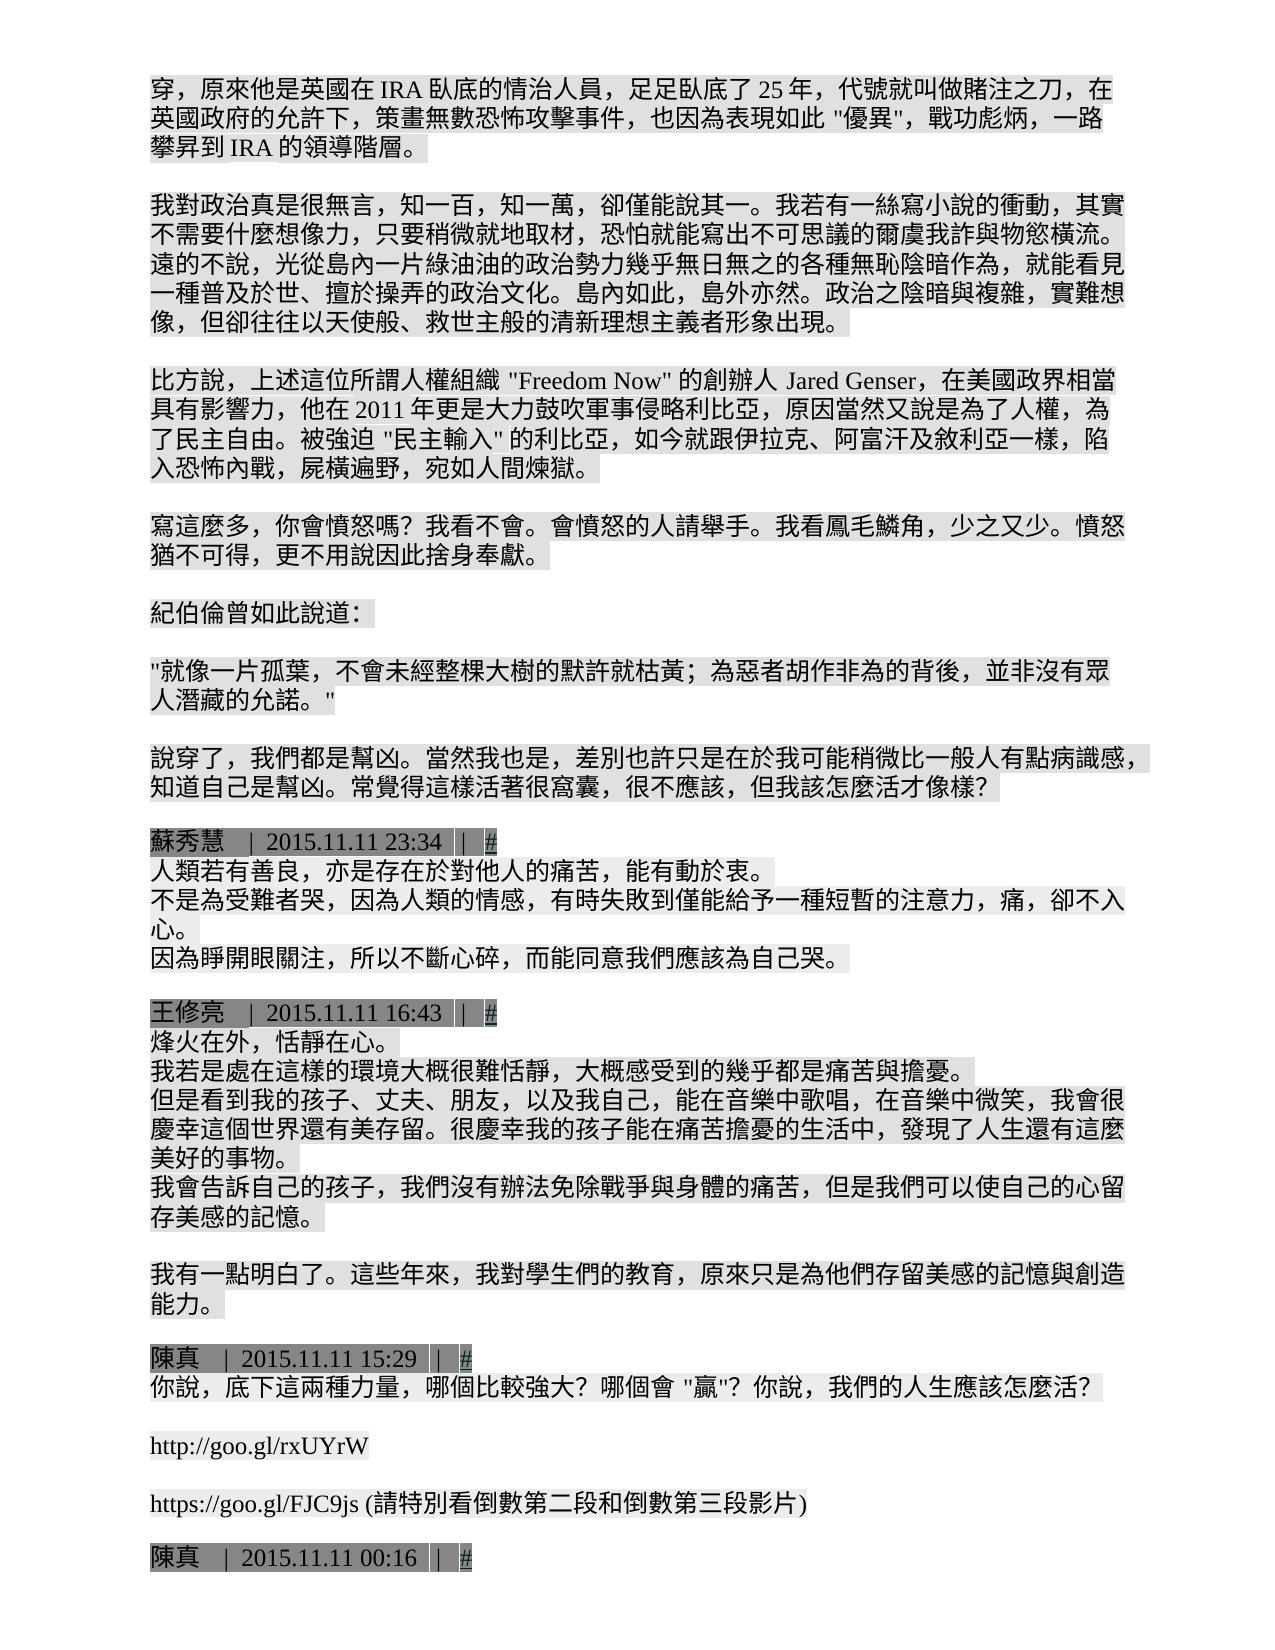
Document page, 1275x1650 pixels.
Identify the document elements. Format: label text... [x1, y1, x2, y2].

text 你說，底下這兩種力量，哪個比較強大？哪個會 "贏"？你說，我們的人生應該怎麼活？ http://goo.gl/rxUYrW https://goo.gl/FJC9js (請特別看倒數第二段和倒數第三段影片) [150, 1373, 1125, 1518]
text 人類若有善良，亦是存在於對他人的痛苦，能有動於衷。 不是為受難者哭，因為人類的情感，有時失敗到僅能給予一種短暫的注意力，痛，卻不入心。 因為睜開眼關注，所以不斷心碎，而能同意我們應該為自己哭。 [150, 857, 1125, 973]
text 陳真 | 2015.11.11 00:16 | # [150, 1543, 1125, 1572]
text 王修亮 | 2015.11.11 16:43 | # [150, 998, 1125, 1028]
text 黨外時，如果有人跟我說，你拋頭顱灑熱血所從事的所謂民主運動及台獨運動，背後其實是美國在操盤，民主為名，台獨為實，旨在反中，旨在確保兩岸的持續敵對與分離，如果當時有人跟我這麼說，我是不會信的。這麼簡單的一個事實，而我居然在十多年之後，來到海外，才終於恍然大悟，明白自己過去的單純 (或說愚蠢)，若要說不後悔不自責是騙人的。付出青春血淚，乃至家破人亡，到頭來卻發現，原來這一切只是某種龐大政治操作的一著棋；你的犧牲與努力，只是造就無數齷齪文人與政客，對社會大眾卻反而造成傷害。單純的個人善意，反倒成為一種邪惡的工具。我常想，我是不是應該(像達賴的哥哥那樣)也來寫個懺悔錄或現形記，給可悲歷史再添一筆。 在英國十年，在西方的各種反戰運動或社會運動中，除了我和學姐外，很少有華人 (更沒有台灣人)，因此經常顯得目標顯著。每當有西方人走近想問我問題，我差不多就能預知他打算問我些什麼了，不外就是問我為何台灣如此心甘情願充當美國走狗。曾經有個支持反戰的英國女生，從我嘴裏聽到我對中共的批評，驚訝地對著蒼天一連大聲吶喊了 why？why？why？三個 why字，彷彿我的愚蠢讓她心碎了似的。一開始，我不太能理解，為何西方反戰人士總是支持中國，甚至往往對之充滿好感。後來我逐漸明白並且相信也許他們才是對的，至少，在相對意義上來說，美國 vs.中國，一善一惡，對比極為明顯。你當然不需要二擇一，但你沒有理由只見中國之秋毫，卻不見美國之輿薪。 當然，"挺中抗美" 這樣一種認知與聲音，在西方世界依然是極少數，整個話語權仍然完全掌握在西方媒體手裏，翻雲覆雨，任意顛倒黑白。 應該差不多是1998年吧，剛到英國的頭兩年，有個英國老師在課堂上稱讚美國發動第一次波斯灣戰爭、修理海珊云云。我表示異議，發言反駁，他很驚訝，立即很智障卻自以為幽默地告訴全班同學說我一定是每天閱讀海珊發行的 "伊拉克日報"，被海珊騙了。這樣一種智障的聲音，始終才是所謂 "輿論" 主流。這世界其實就像個大電視，"電視" 告訴世人世界長什麼樣，它就長什麼樣，很少人能逃脫這樣一種鋪天蓋地、無孔不入、無日無之的洗腦。 最近不是有個 BBC 的白癡女記者叫 Laura Kuenssberg嗎 (照片在此：http://www.storm.mg/article/69924)，在歡迎習近平訪英的記者會上，非常傲慢地質問英國首相卡麥隆說：「如果你是昨天剛失業的鋼鐵業員工，看見中國主席乘坐皇家馬車前往白廳，你做何感想？為了促進我們與中國的商貿利益，這是值得的嗎？」類似這類沒有大腦的蠢話，卻是這個世界的主流 "輿論"。這種蠢話如果說得通，這種大帽子如果能成立，豈不是可以套用在所有國家所有社會的所有事物上。這樣一個毫無認知能力的蠢蛋，卻以擔任記者維生，你自然能想像她會寫出何種品質的所謂報導。 這個女記者罵完英國首相還不夠，接著就去罵習近平，罵說：「你為什麼會認為英國大眾會樂於跟中國這樣一個不民主、不透明、且人權紀錄極差的國家有更密切的商業往來？」看了這一幕，聽到這樣一種蠢話，你也只能無語問蒼天，畢竟蠢話不管多麼蠢，不管多麼違反基本事實，一旦透過綿綿密密無日無之的洗腦，成為一種主流論述，它便會以這樣一種 "蠢者無敵" 的大無畏傲慢姿態展現，就好像那個嘲笑說我一定每天閱讀伊拉克日報的老師那樣。我相信他們的真心，相信他們的善意，但真心善意仍然還是需要大腦與基本理性做支撐，愚蠢話語並不會因為出發點之良善而成為智慧；謠言也不會因為訴說者之真心相信而成為事實。 中國崛起以來，不曾侵略它國，不曾派出一兵一卒，不曾發射一彈一炮，所謂影響力之擴張，無非就是提供各國經援，協助開發民生設施，鑿井開路，建水庫設電廠，方便以後大家互相往來做生意。然而，英國和美國卻不是這樣，半個多世紀來，不斷在世界各地燒殺擄掠殺害數千萬生命。惡行不奇怪，奇怪的是：人們居然完全看不見血流成河，卻能看見一點皮毛之傷，並且為之 "義憤填膺"？ 對於這位女記者的智障質問，習近平回答得蠻好，於我心有戚戚焉。他說：跟其他國家一樣，中國也很重視人權議題，但中方堅持結合「人權的普遍性原則和中國的實際情況」，採取一條「適合中國國情的人權發展道路」。習近平並表示，中國已準備好與英國及其他國家共同合作，面對人權議題，「人權保障沒有最好，只有更好，任何國家都需要不斷加強及改進人權工作。」 今年四月，過去長期擔任達賴特使的達賴的哥哥嘉樂頓珠，出版了回憶錄 "The Untold Story of My Struggle for Tibet"。嘉樂頓珠說，他 "一生中最大的悔恨" 就是跟美國中情局合作，接受來自中情局的各種援助及代為訓練西藏武裝人員與游擊隊。中情局為藏人設立的武裝訓練基地，最初選在印巴邊境附近，後來轉移到尼泊爾木斯塘及美國科羅拉多等地；接受訓練後的大批西藏武裝份子，透過美國的協助，潛入西藏發動攻擊，並且從中奪取中共一些重要情報給美國。 多年之後，嘉樂頓珠才知道自己上當，並且自認因此錯失西藏問題和平解決的最佳時機。他說，美國事實上不但絲毫無意於減緩西藏與中國之間的緊張關係，反倒盡力擴大之，目的無非就是要藉此傷害中國。嘉樂頓珠說，問題是，傷害了中國的同時，也傷害了西藏；唯一獲利的是從中翻雲覆雨的美國。嘉樂頓珠還強調，美國提供給藏人的各種武器從來都不是美國製，他認為這是因為美國不願留下任何暗中協助藏人進行武裝組織與攻擊的證據。 對於這整個經過，達賴的哥哥嘉樂頓珠是這麼說的： “終我一生，只有一件可堪悔恨之事：那就是與中情局發生關聯。最初，我真的相信，美國人想要幫助我們為獨立而戰，最後我意識到，事情並非如此單純，這只是我的一廂情願。中情局的目標從來都不是西藏獨立，事實上，我不認為美國真的想施以援手，他們只是想引起衝突，用西藏人來製造中國和印度之間的誤解與不和。最終他們成功了，1962年的中印邊境戰爭就是一場悲劇。” “我們與中情局的合作，惹惱了中國人，給了他們進行大規模鎮壓的藉口。結果是，數萬西藏人因此而死。”“我與美國中情局的關係，沈甸甸地壓在我心上，我已經保持了幾十年的沈默，但是現在我必須說出真相。我們與中情局的合作是錯誤的。我們不應當收取中情局的援助。如果我們不與中情局合作，如果我們不貪圖中情局所給予的那些極為有限的好處，中共就沒有藉口殺掉那麽多西藏人。我們與中情局的合作，導致了那麽多無辜者的死亡。他們殺死的不僅是我們的人民，同時也試圖扼殺我們的文化。我與中情局一起完成的那些事，促成了西藏文化的徹底毀滅。這給我帶來了巨大痛苦，在許多年裏使我備受困擾。我不能忘卻這一切，我是有罪的。這是我一生最大的悔恨。" 美國的這類作為，不斷反覆施行至今，在世界各地以所謂民主自由及人權為藉口，盡一切力量挑起血腥動亂與衝突，藉以顛覆、攻擊乃至入侵與佔領所有不聽話或敵對的各國政權；方法之一就是藉著提供經援與武器給所謂反對勢力，藉以挑起各種抗爭與動亂，從中坐收漁利。毫無疑問，今天要不是中共國力強大，整個大陸早已成為伊拉克及阿富汗那般的血腥人間煉獄，八國聯軍及軍閥割據和大饑荒等等恐怖歷史，老早重演。 我常想，今天我若是中共領導人，面對這樣一個無惡不作、無所不用其極、信奉極端暴力與恐怖主義的美國政府，用盡一切手段想在中國製造動亂與分裂，我有可能不實施某種鎮壓或管制嗎？恐怕不可能。除非我想讓整個中國十幾億人民陷於水火、墮入猶如伊拉克、敘利亞、利比亞及阿富汗等等等等等那樣一種永不見天日的人間煉獄。這就好像當美國以大量金錢和各種先進武器支援敘利亞所謂熱愛自由與民主的武裝勢力，四處在敘利亞製造動亂時，你做為一個敘利亞領導人，有可能啥事也不做而任其四處破壞、任其壯大嗎？ 時至今日，應該不會再有人稱讚美國發動侵略伊拉克戰爭了吧？應該也不會有人相信什麼海珊擁有大規模毀滅武器準備毀滅人類的鬼話。而且恰恰相反，這幾年來許多機密文件紛紛清楚地顯示：美國不但不是因為 "懷疑" 海珊 "可能擁有" 大規模毀滅武器而入侵伊拉克，而是因為美國 "確切知道" 海珊根本沒有任何大規模毀滅武器，所以才肆無忌憚地派出地面部隊入侵佔領伊拉克。 邪惡之事，總是出之以冠冕堂皇光鮮亮麗之名。例如，隨手舉個例好了。美國從事這一切齷齪勾當的偉大說詞之一就是透過所謂民主輸出與人權輸出。美國有個 "假民營真官方" 的所謂人權機構就叫做 "美國國家民主輸出基金會" (National Endowment for Democracy，縮寫：NED，一般翻譯做美國民主基金會)，它是美國中情局底下一個負責顛覆與攻擊敵對政權或製造各種所謂 "民主抗爭" 的經援單位。在兩岸三地方面，凡是反中反華者，都是他們所要表揚與鉅額金錢贊助的對象，包括法輪功及王丹等一票所謂民運人士，獎勵他們繼續打擊中國，捍衛所謂民主自由。台灣方面，扁嫂吳淑珍也曾經是美國民主基金會2002年的獲獎者，獎勵她對所謂民主與人權所做出的巨大貢獻。 前一陣子，由屠圖、華勒沙和達賴以及那位強烈支持以色列、布希還曾在書中表揚說是因為受到他的鼓動與催促因此才決定發動伊拉克戰爭的 Elie Wiesel等12名諾貝爾和平獎得主領軍，針對習近平的出訪各國，聯名發表一封給歐巴馬的公開信。這些在政治上向來一點都不清純卻總是故做清純中立狀的和平獎得主，在信裏熱切地央請歐巴馬，懇請他做為同樣是諾貝爾和平獎得主，做為一個捍衛人權與民主的世界領袖，務必義無反顧地出面譴責習近平，務必發起緊急救援，要求釋放 (只不過被判幾年徒刑的) 劉曉波，否則中國將會以為他們可以繼續傷害人權而不會受到世人制裁。信件大意如此，非常無恥。 西方媒體毫無例外地一致刊登了這條 "大" 新聞。起初看到這新聞時，我原本以為這些什麼碗糕和平獎得主只是腦袋不清，心眼並不壞。(可是，這些人，長期參與政治如此之深，有可能 "單純" 得像個三歲小孩嗎？) 後來看到運作發起這封聯名公開信的所謂 "人權團體"叫做 Freedom Now，我才知道這不但不是腦袋不清，而是老謀深算、心機極深的一種政治動作。 這些事，說來滿紙污穢，實在很不想談。政治之陰暗複雜，難以三言兩語說清。 還記得發生在去年奈及利亞的博科聖地 (Boko Haram) 綁架事件嗎？數百名女學生被武裝份子衝入校園抓走，充當性奴隸販賣。面對選舉，奈及利亞總統Goodluck Jonathan為了改善形象，竟然偷偷摸摸和美國華盛頓一家公關公司叫做 Levick 以及一家提供法律服務的所謂 "人權公司" 叫做Perseus Strategies，簽下大約四千多萬台幣的合約；合約內容表明將協助奈及利亞政府 "在國際與國內媒體上，改變對其不利的論述"，同時 "促進其政府運作之民主與透明"。 這是不是很好笑，我偷偷摸摸花大錢買通公關公司，請他幫我在國內外媒體塑造美好形象，消除對我不利之輿論，幫我的政府變得更透明更民主。 Perseus Strategies 的老闆是誰呢，是歐巴馬的一個金主叫做Jared Genser，Jared Genser是誰呢？就是所謂人權組織Freedom Now的創辦者，也就是這次這12位諾貝爾和平獎得主砲轟習近平的聯名信的策畫人。這位 Jared Genser很有生意頭腦，他以及他的所謂人權組織向來毫不諱言地表明，聲援所謂政治犯必須具有高度附加價值，能見度要夠，殺傷力要大，好處要多；劉曉波及翁山蘇姬等人，就是在這樣一種 "具有高度附加價值" 的思維下所挑選出來的聲援對象。所謂人權、民主與自由等等，背後目的不外就是政治鬥爭與利益；而且，連人權都能搞成一種投資，搞成一家國際大公司來經營，真是不簡單。 我只是要說，政治之複雜與陰暗，遠遠不是媒體或政客及其一票走狗與幫凶們所呈現的那樣冠冕堂皇，光鮮亮麗。平常生活中詐騙集團的騙術往往日新月異，推陳出新，令人防不勝防；不過只是為了一點蠅頭小利，人家詐騙集團尚且如此用心複雜，更何況是具有億億萬萬倍暴利的政治事務與權力。掛的全是漂亮羊頭，賣的卻是狗肉。 還記得英國真實世界的007-- "睹注之刀" (Stakeknife)嗎？ 本名叫 Freddie Scappaticci ，十多年前我曾寫過幾篇文字談他。在他的真實身份曝光之前，二、三十年來，此人一直被英國政府廣為描繪成殺人魔頭，所謂恐怖組織 "愛爾蘭共和軍" (IRA)的軍事首領，曾經一手策畫英國境內半數以上的恐怖攻擊事件，至少四十幾名英國警察和士兵遭其殺害，數百人傷殘。後來，因為英國情治單位內部發生私人爭執，有人憤而報復，他的真實身份才被揭穿，原來他是英國在IRA臥底的情治人員，足足臥底了25年，代號就叫做賭注之刀，在英國政府的允許下，策畫無數恐怖攻擊事件，也因為表現如此 "優異"，戰功彪炳，一路攀昇到IRA的領導階層。 我對政治真是很無言，知一百，知一萬，卻僅能說其一。我若有一絲寫小說的衝動，其實不需要什麼想像力，只要稍微就地取材，恐怕就能寫出不可思議的爾虞我詐與物慾橫流。遠的不說，光從島內一片綠油油的政治勢力幾乎無日無之的各種無恥陰暗作為，就能看見一種普及於世、擅於操弄的政治文化。島內如此，島外亦然。政治之陰暗與複雜，實難想像，但卻往往以天使般、救世主般的清新理想主義者形象出現。 比方說，上述這位所謂人權組織 "Freedom Now" 的創辦人 Jared Genser，在美國政界相當具有影響力，他在2011年更是大力鼓吹軍事侵略利比亞，原因當然又說是為了人權，為了民主自由。被強迫 "民主輸入" 的利比亞，如今就跟伊拉克、阿富汗及敘利亞一樣，陷入恐怖內戰，屍橫遍野，宛如人間煉獄。 寫這麼多，你會憤怒嗎？我看不會。會憤怒的人請舉手。我看鳳毛鱗角，少之又少。憤怒猶不可得，更不用說因此捨身奉獻。 紀伯倫曾如此說道： "就像一片孤葉，不會未經整棵大樹的默許就枯黃；為惡者胡作非為的背後，並非沒有眾人潛藏的允諾。" 說穿了，我們都是幫凶。當然我也是，差別也許只是在於我可能稍微比一般人有點病識感，知道自己是幫凶。常覺得這樣活著很窩囊，很不應該，但我該怎麼活才像樣？ [150, 75, 1125, 802]
text 蘇秀慧 | 2015.11.11 23:34 | # [150, 827, 1125, 857]
text 陳真 | 2015.11.11 15:29 | # [150, 1344, 1125, 1373]
text 烽火在外，恬靜在心。 我若是處在這樣的環境大概很難恬靜，大概感受到的幾乎都是痛苦與擔憂。 但是看到我的孩子、丈夫、朋友，以及我自己，能在音樂中歌唱，在音樂中微笑，我會很慶幸這個世界還有美存留。很慶幸我的孩子能在痛苦擔憂的生活中，發現了人生還有這麼美好的事物。 我會告訴自己的孩子，我們沒有辦法免除戰爭與身體的痛苦，但是我們可以使自己的心留存美感的記憶。 我有一點明白了。這些年來，我對學生們的教育，原來只是為他們存留美感的記憶與創造能力。 [150, 1028, 1125, 1319]
